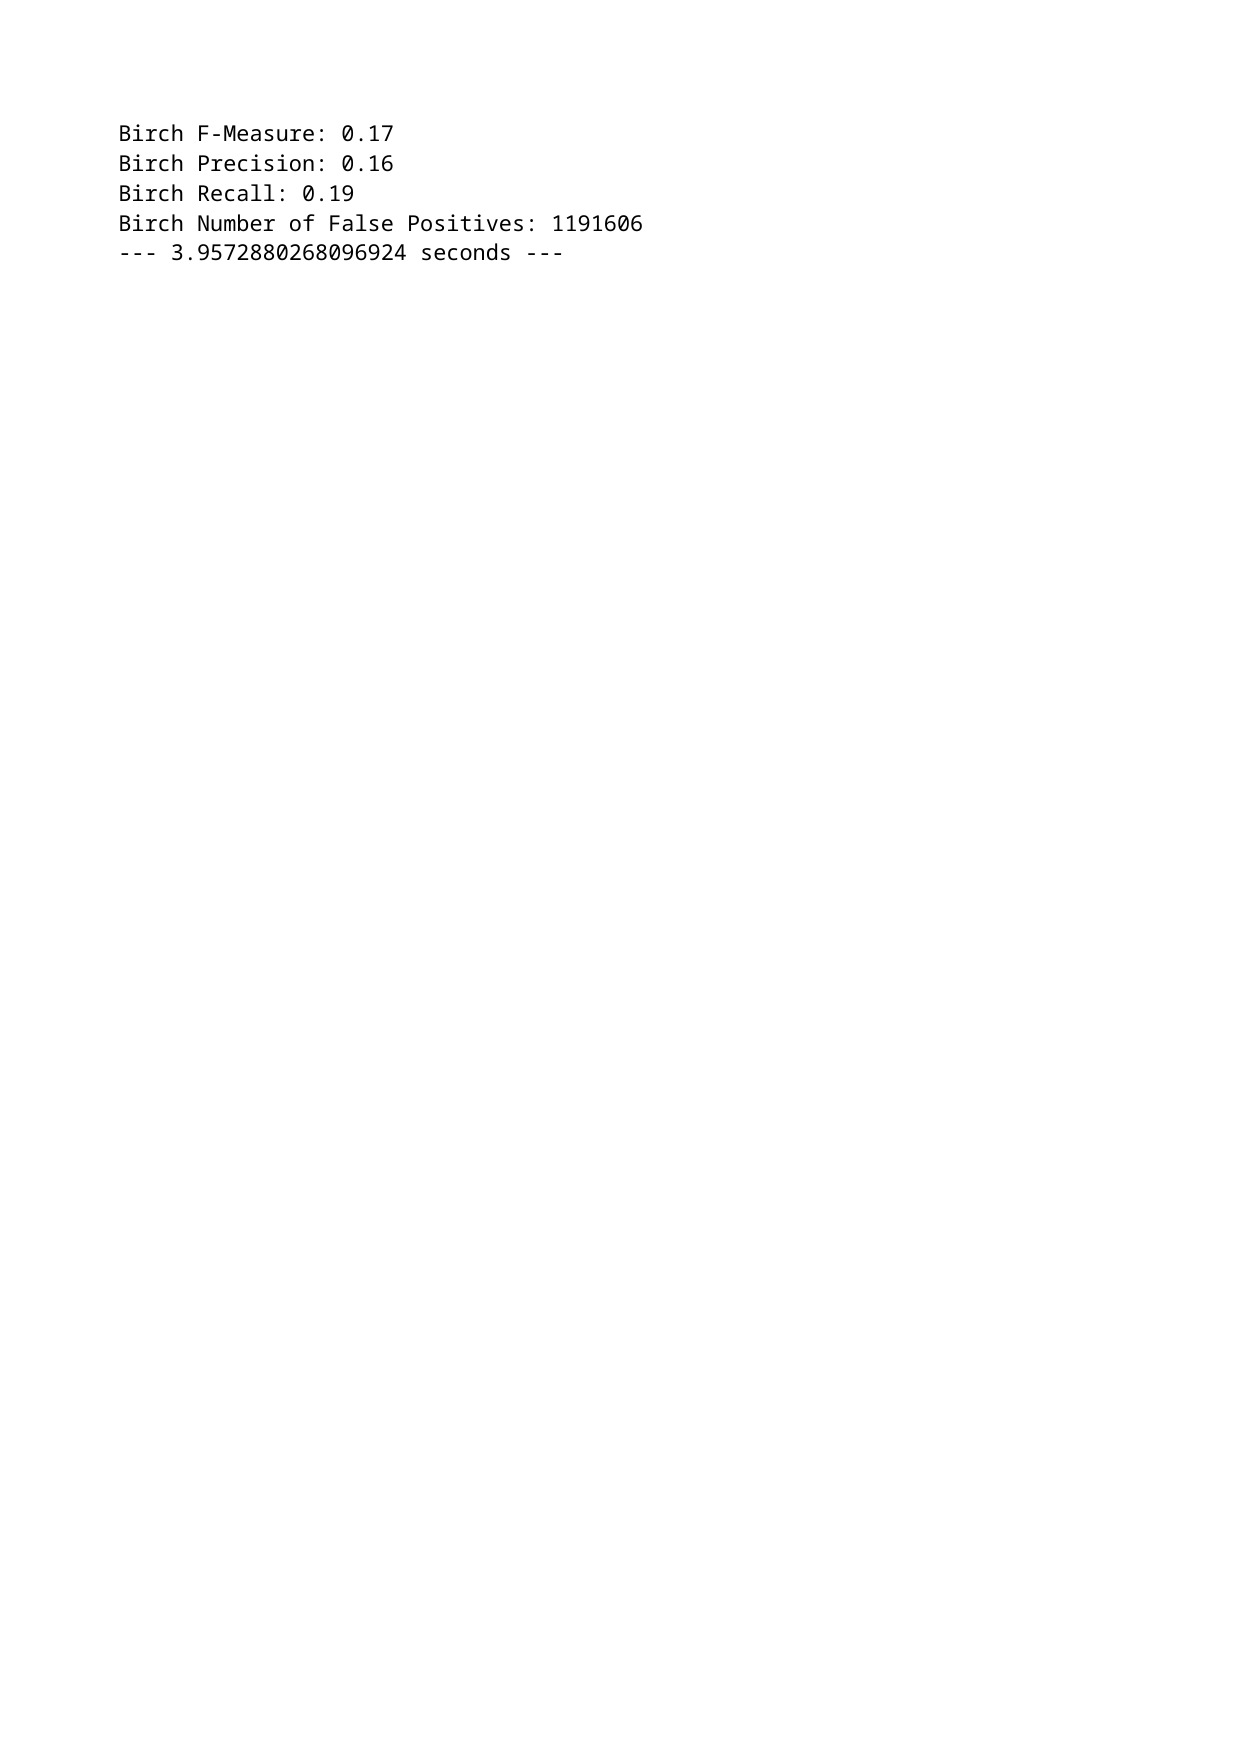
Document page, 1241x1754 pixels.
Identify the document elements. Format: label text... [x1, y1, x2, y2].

text Birch F-Measure: 0.17 [118, 118, 1122, 148]
text --- 3.9572880268096924 seconds --- [118, 237, 1122, 267]
text Birch Number of False Positives: 1191606 [118, 207, 1122, 237]
text Birch Precision: 0.16 [118, 148, 1122, 178]
text Birch Recall: 0.19 [118, 178, 1122, 207]
